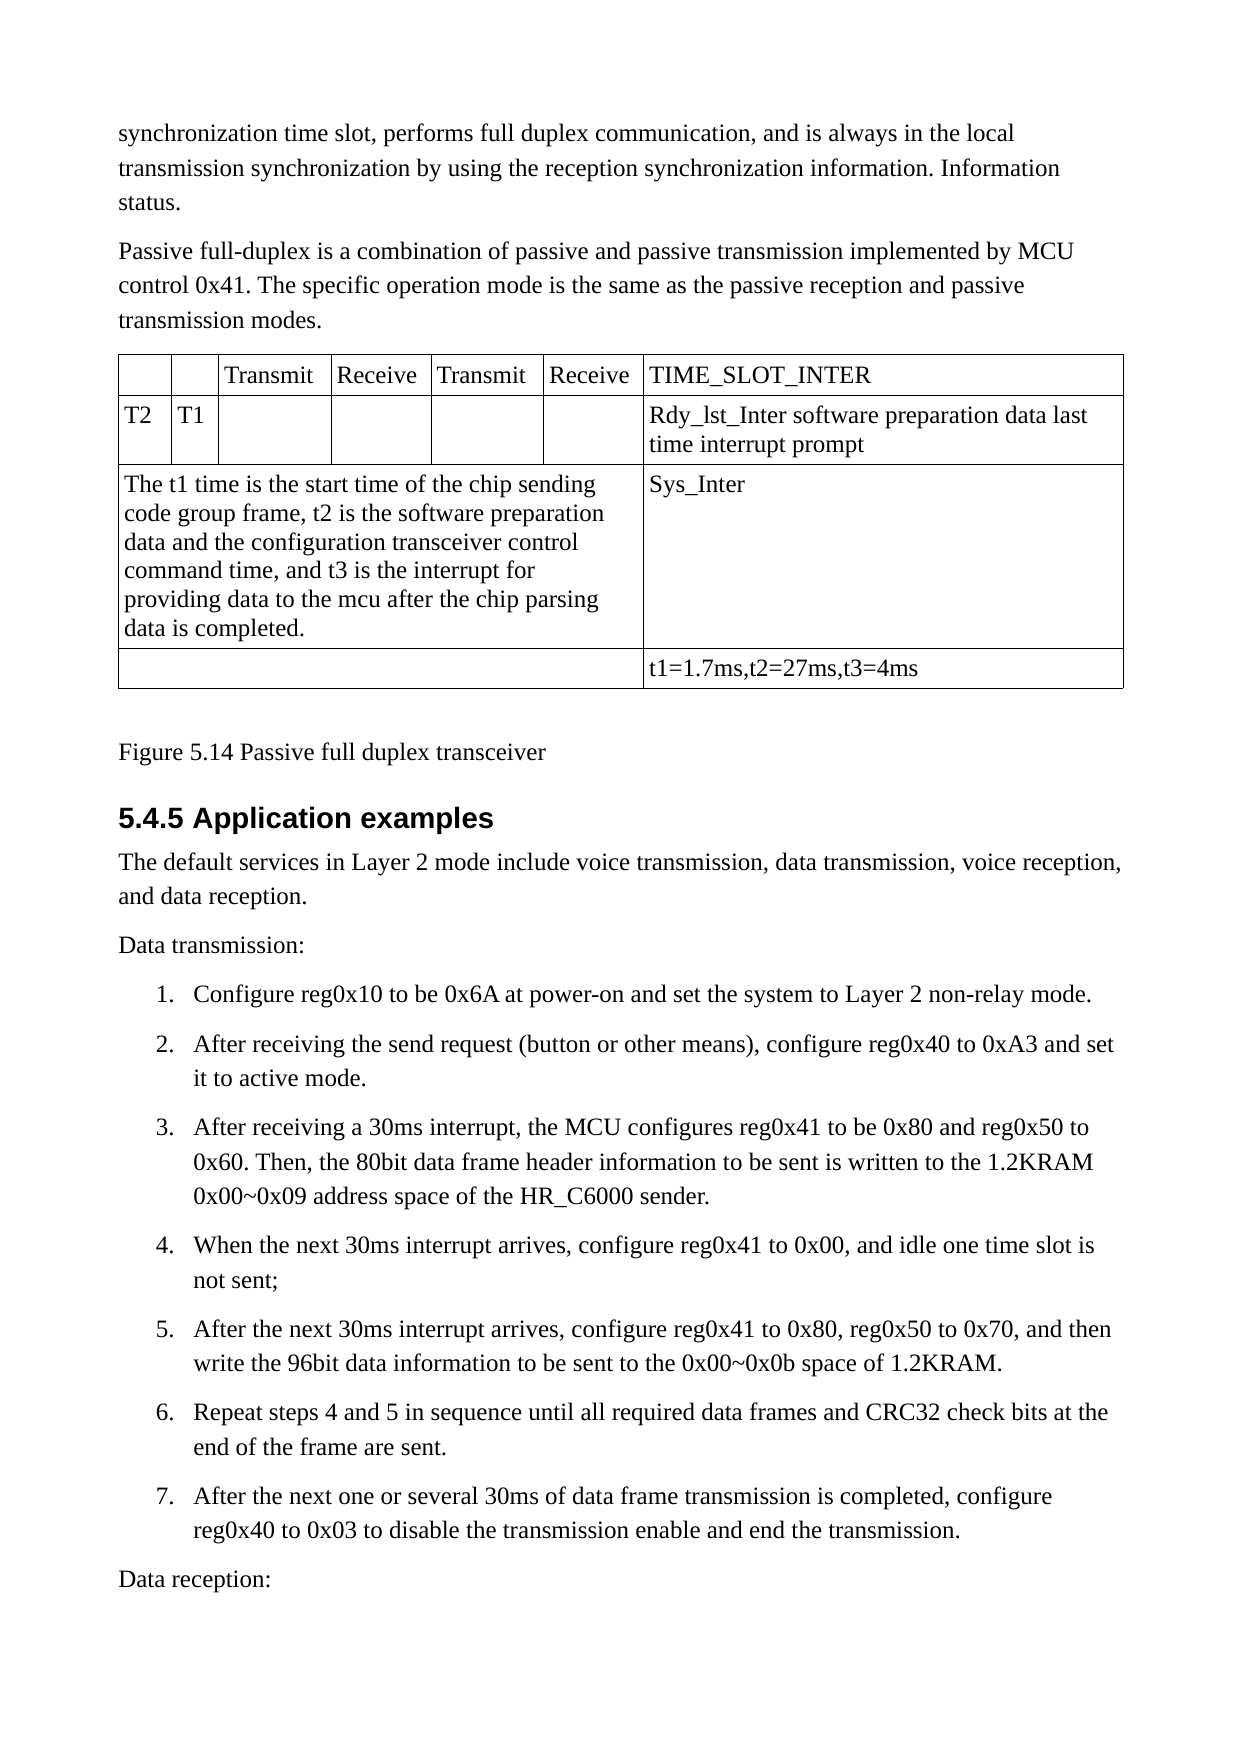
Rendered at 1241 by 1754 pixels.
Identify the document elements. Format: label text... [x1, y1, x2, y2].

table_cell [119, 649, 643, 688]
list Configure reg0x10 to be 0x6A at power-on and set the system to Layer 2 non-relay mode. [156, 979, 1122, 1008]
list After receiving the send request (button or other means), configure reg0x40 to 0xA3 and set it to active mode. [156, 1029, 1122, 1092]
table_cell [219, 396, 331, 463]
table_cell t1=1.7ms,t2=27ms,t3=4ms [644, 649, 1123, 688]
table_cell [332, 396, 431, 463]
table_header [119, 355, 171, 394]
table_cell T1 [172, 396, 218, 463]
text Data reception: [118, 1564, 1122, 1593]
table_cell The t1 time is the start time of the chip sending code group frame, t2 is the software preparation data and the configuration transceiver control command time, and t3 is the interrupt for providing data to the mcu after the chip parsing data is completed. [119, 465, 643, 648]
table_header Receive [332, 355, 431, 394]
table_header Transmit [432, 355, 543, 394]
table_cell Rdy_lst_Inter software preparation data last time interrupt prompt [644, 396, 1123, 463]
list When the next 30ms interrupt arrives, configure reg0x41 to 0x00, and idle one time slot is not sent; [156, 1230, 1122, 1293]
list After the next 30ms interrupt arrives, configure reg0x41 to 0x80, reg0x50 to 0x70, and then write the 96bit data information to be sent to the 0x00~0x0b space of 1.2KRAM. [156, 1314, 1122, 1377]
table_cell [432, 396, 543, 463]
text The default services in Layer 2 mode include voice transmission, data transmission, voice reception, and data reception. [118, 847, 1122, 910]
table_cell Sys_Inter [644, 465, 1123, 648]
table_cell [544, 396, 643, 463]
list After the next one or several 30ms of data frame transmission is completed, configure reg0x40 to 0x03 to disable the transmission enable and end the transmission. [156, 1481, 1122, 1544]
text Data transmission: [118, 931, 1122, 959]
table_cell T2 [119, 396, 171, 463]
text Figure 5.14 Passive full duplex transceiver [118, 737, 1122, 766]
table_header Receive [544, 355, 643, 394]
table_header Transmit [219, 355, 331, 394]
text synchronization time slot, performs full duplex communication, and is always in the local transmission synchronization by using the reception synchronization information. Information status. [118, 118, 1122, 216]
text Passive full-duplex is a combination of passive and passive transmission implemented by MCU control 0x41. The specific operation mode is the same as the passive reception and passive transmission modes. [118, 236, 1122, 334]
table_header TIME_SLOT_INTER [644, 355, 1123, 394]
list After receiving a 30ms interrupt, the MCU configures reg0x41 to be 0x80 and reg0x50 to 0x60. Then, the 80bit data frame header information to be sent is written to the 1.2KRAM 0x00~0x09 address space of the HR_C6000 sender. [156, 1112, 1122, 1210]
table_header [172, 355, 218, 394]
list Repeat steps 4 and 5 in sequence until all required data frames and CRC32 check bits at the end of the frame are sent. [156, 1397, 1122, 1461]
subtitle Application examples [118, 801, 1122, 834]
